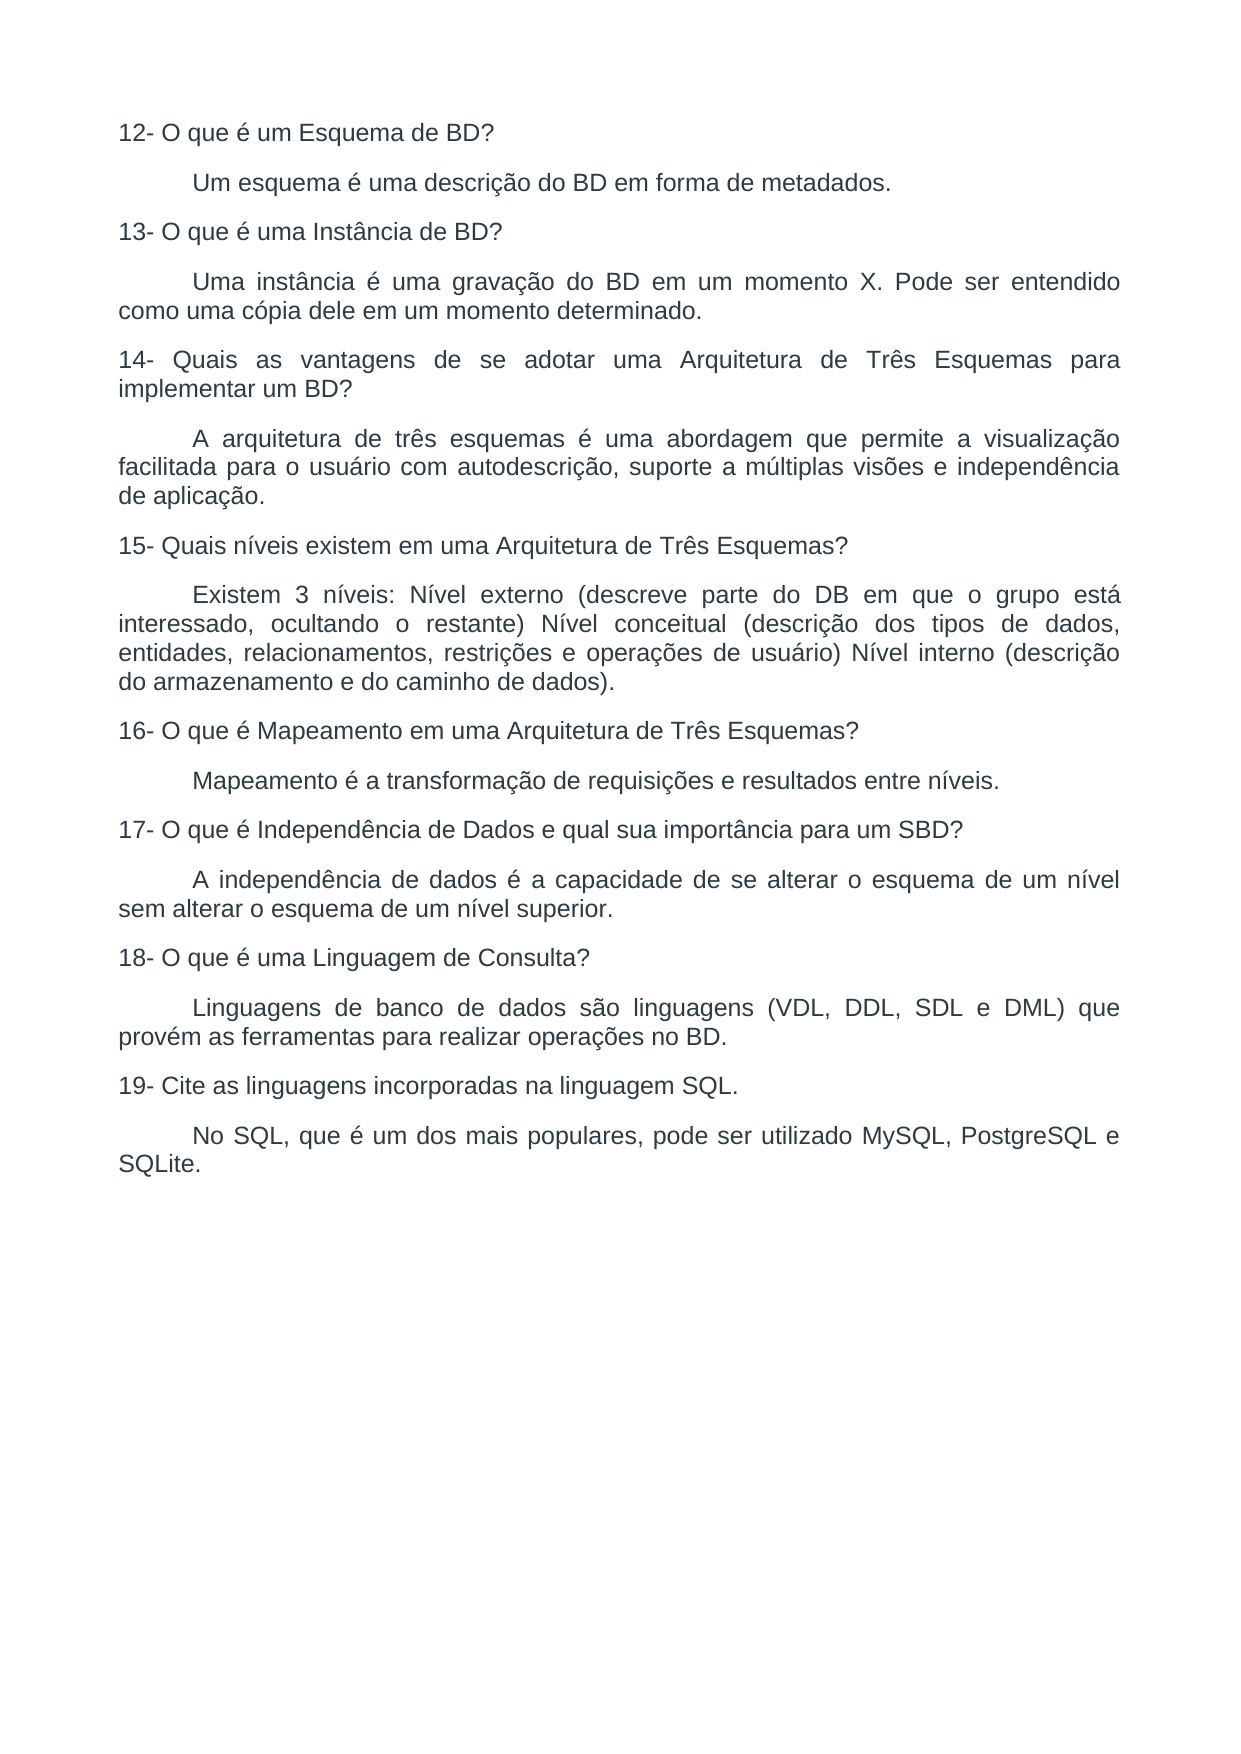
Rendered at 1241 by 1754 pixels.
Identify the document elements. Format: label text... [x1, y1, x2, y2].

text Linguagens de banco de dados são linguagens (VDL, DDL, SDL e DML) que provém as ferramentas para realizar operações no BD. [118, 993, 1122, 1050]
text A arquitetura de três esquemas é uma abordagem que permite a visualização facilitada para o usuário com autodescrição, suporte a múltiplas visões e independência de aplicação. [118, 423, 1122, 510]
text A independência de dados é a capacidade de se alterar o esquema de um nível sem alterar o esquema de um nível superior. [118, 865, 1122, 922]
text 19- Cite as linguagens incorporadas na linguagem SQL. [118, 1071, 1122, 1100]
text 16- O que é Mapeamento em uma Arquitetura de Três Esquemas? [118, 716, 1122, 745]
text Mapeamento é a transformação de requisições e resultados entre níveis. [118, 766, 1122, 794]
text Uma instância é uma gravação do BD em um momento X. Pode ser entendido como uma cópia dele em um momento determinado. [118, 267, 1122, 324]
text 17- O que é Independência de Dados e qual sua importância para um SBD? [118, 815, 1122, 844]
text 12- O que é um Esquema de BD? [118, 118, 1122, 147]
text Um esquema é uma descrição do BD em forma de metadados. [118, 168, 1122, 196]
text Existem 3 níveis: Nível externo (descreve parte do DB em que o grupo está interessado, ocultando o restante) Nível conceitual (descrição dos tipos de dados, entidades, relacionamentos, restrições e operações de usuário) Nível interno (descrição do armazenamento e do caminho de dados). [118, 580, 1122, 695]
text No SQL, que é um dos mais populares, pode ser utilizado MySQL, PostgreSQL e SQLite. [118, 1121, 1122, 1178]
text 14- Quais as vantagens de se adotar uma Arquitetura de Três Esquemas para implementar um BD? [118, 345, 1122, 403]
text 15- Quais níveis existem em uma Arquitetura de Três Esquemas? [118, 531, 1122, 559]
text 18- O que é uma Linguagem de Consulta? [118, 943, 1122, 972]
text 13- O que é uma Instância de BD? [118, 217, 1122, 246]
